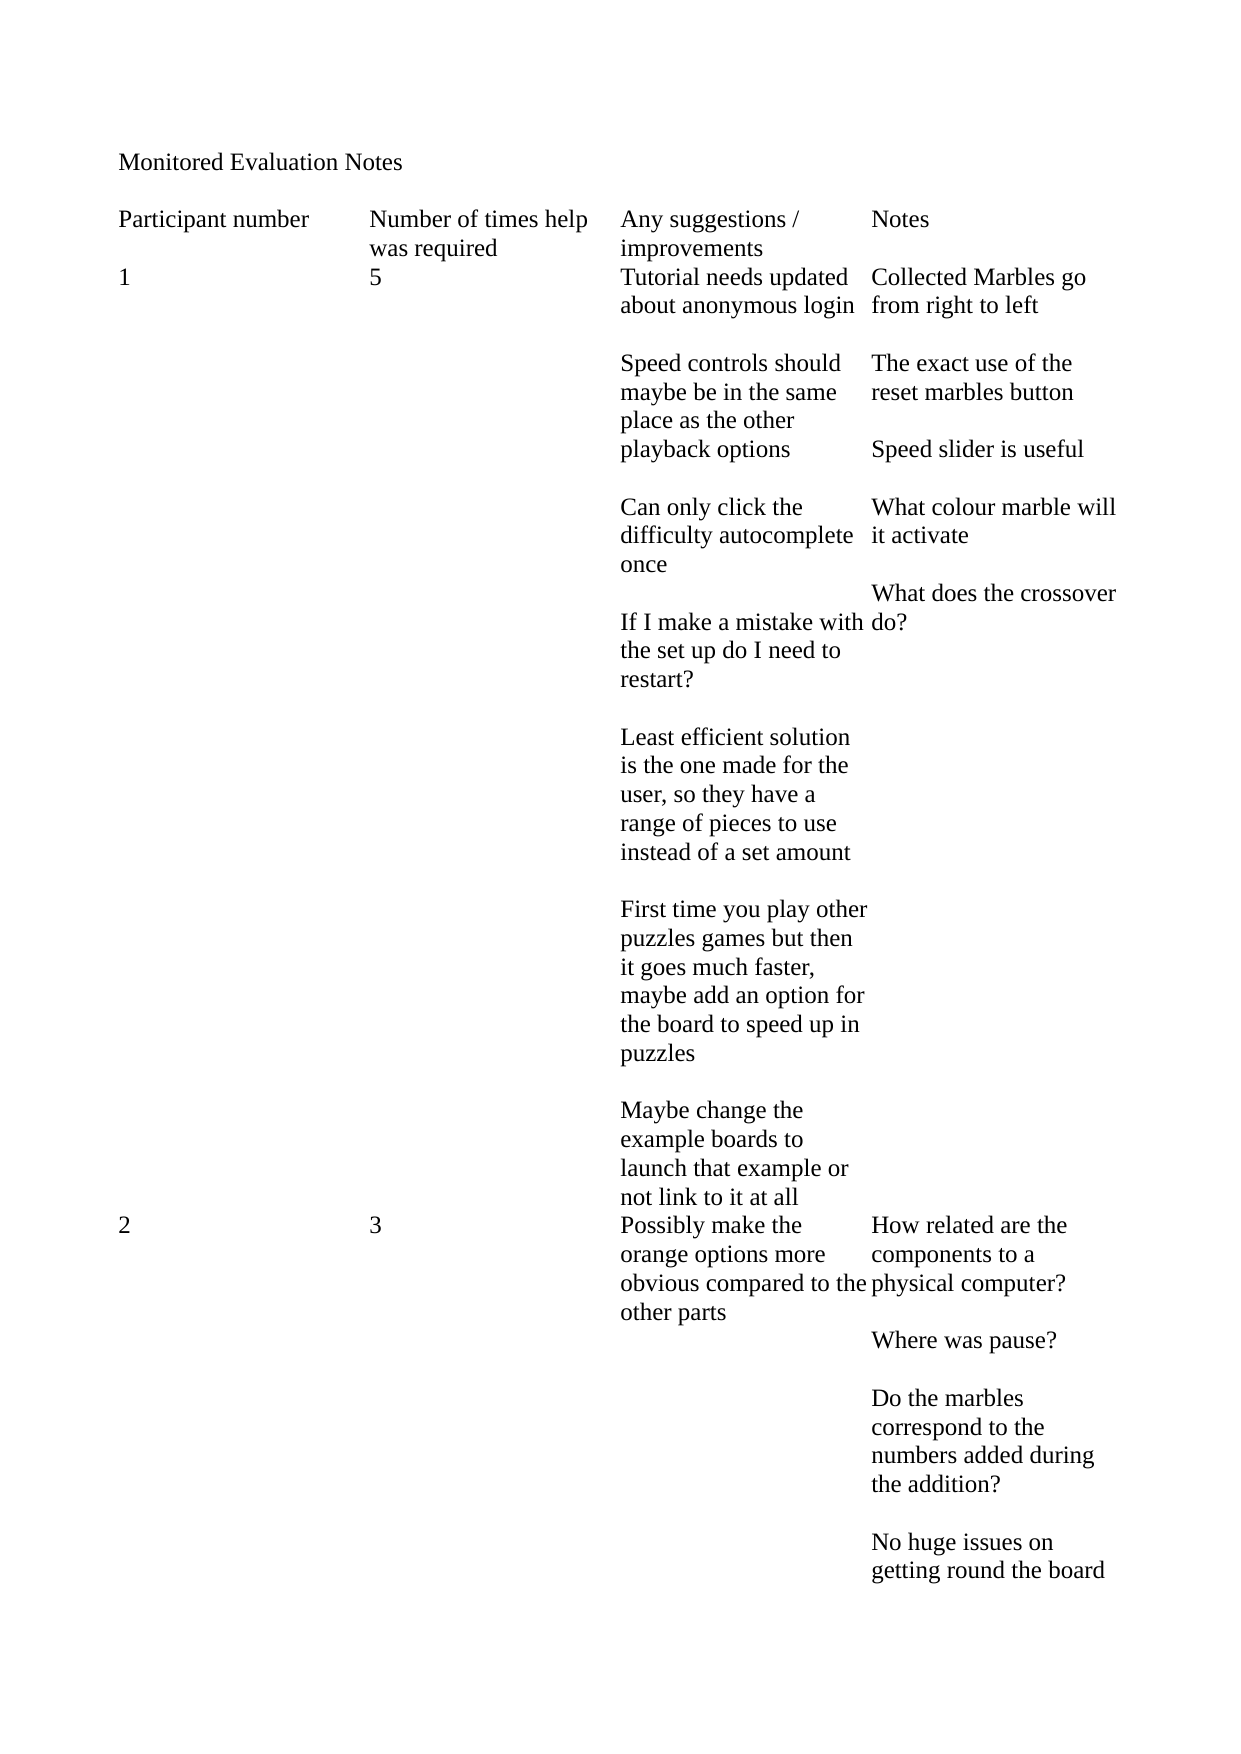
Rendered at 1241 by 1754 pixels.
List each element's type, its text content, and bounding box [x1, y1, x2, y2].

table_cell 5 [369, 262, 620, 1211]
table_cell 2 [118, 1211, 369, 1613]
table_header Notes [871, 204, 1122, 262]
table_cell Collected Marbles go from right to left The exact use of the reset marbles button Speed slider is useful What colour marble will it activate What does the crossover do? [871, 262, 1122, 1211]
table_cell 3 [369, 1211, 620, 1613]
table_cell Tutorial needs updated about anonymous login Speed controls should maybe be in the same place as the other playback options Can only click the difficulty autocomplete once If I make a mistake with the set up do I need to restart? Least efficient solution is the one made for the user, so they have a range of pieces to use instead of a set amount First time you play other puzzles games but then it goes much faster, maybe add an option for the board to speed up in puzzles Maybe change the example boards to launch that example or not link to it at all [620, 262, 871, 1211]
text Monitored Evaluation Notes [118, 147, 1122, 176]
table_header Number of times help was required [369, 204, 620, 262]
table_header Any suggestions / improvements [620, 204, 871, 262]
table_header Participant number [118, 204, 369, 262]
table_cell How related are the components to a physical computer? Where was pause? Do the marbles correspond to the numbers added during the addition? No huge issues on getting round the board [871, 1211, 1122, 1613]
table_cell Possibly make the orange options more obvious compared to the other parts [620, 1211, 871, 1613]
table_cell 1 [118, 262, 369, 1211]
